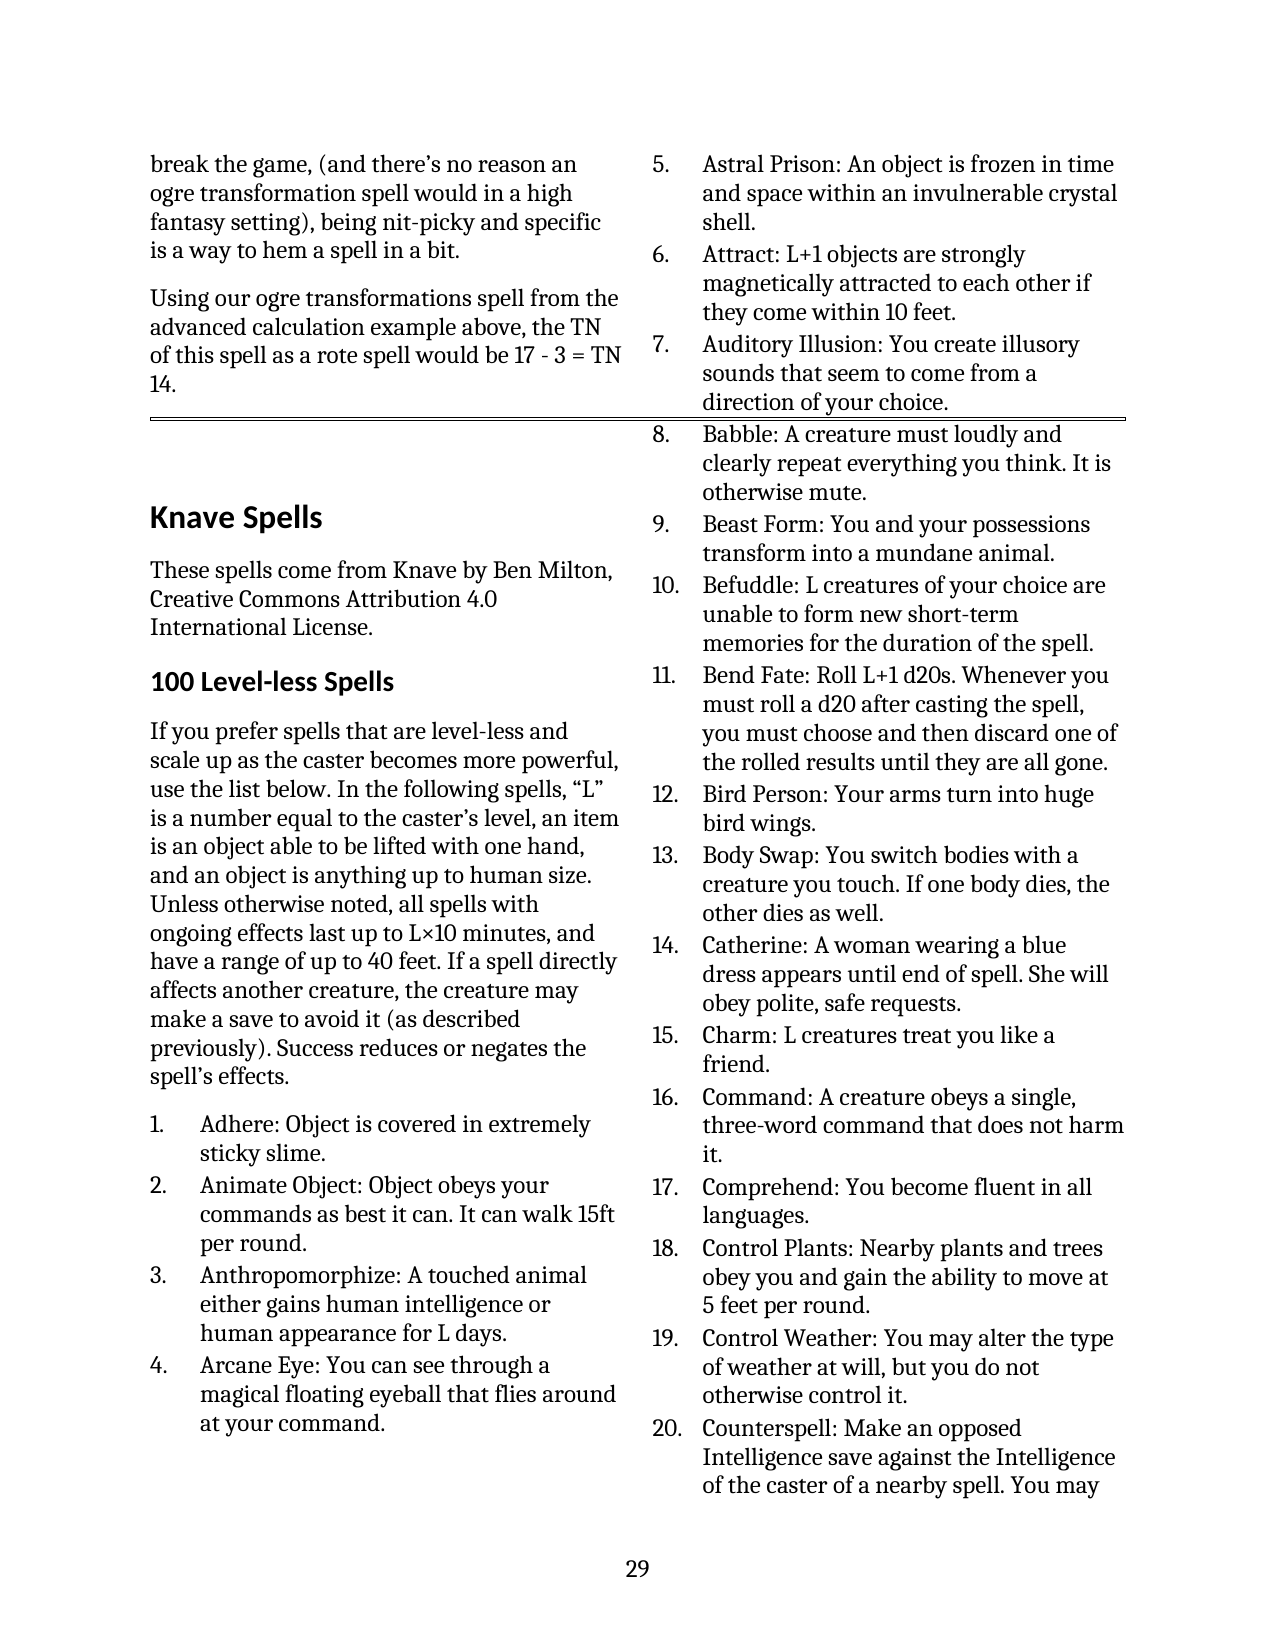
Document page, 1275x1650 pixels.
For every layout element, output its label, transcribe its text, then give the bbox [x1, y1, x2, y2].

list Counterspell: Make an opposed Intelligence save against the Intelligence of the caster of a nearby spell. You may [652, 1414, 1125, 1500]
text If you prefer spells that are level-less and scale up as the caster becomes more powerful, use the list below. In the following spells, “L” is a number equal to the caster’s level, an item is an object able to be lifted with one hand, and an object is anything up to human size. Unless otherwise noted, all spells with ongoing effects last up to L×10 minutes, and have a range of up to 40 feet. If a spell directly affects another creature, the creature may make a save to avoid it (as described previously). Success reduces or negates the spell’s effects. [150, 717, 622, 1091]
list Catherine: A woman wearing a blue dress appears until end of spell. She will obey polite, safe requests. [652, 931, 1125, 1017]
list Command: A creature obeys a single, three-word command that does not harm it. [652, 1082, 1125, 1169]
list Body Swap: You switch bodies with a creature you touch. If one body dies, the other dies as well. [652, 841, 1125, 927]
list Comprehend: You become fluent in all languages. [652, 1172, 1125, 1230]
subtitle Knave Spells [150, 496, 622, 537]
text These spells come from Knave by Ben Milton, Creative Commons Attribution 4.0 International License. [150, 556, 622, 642]
list Babble: A creature must loudly and clearly repeat everything you think. It is otherwise mute. [652, 421, 1125, 506]
list Auditory Illusion: You create illusory sounds that seem to come from a direction of your choice. [652, 330, 1125, 416]
text break the game, (and there’s no reason an ogre transformation spell would in a high fantasy setting), being nit-picky and specific is a way to hem a spell in a bit. [150, 150, 622, 265]
list Bend Fate: Roll L+1 d20s. Whenever you must roll a d20 after casting the spell, you must choose and then discard one of the rolled results until they are all gone. [652, 661, 1125, 776]
list Control Weather: You may alter the type of weather at will, but you do not otherwise control it. [652, 1324, 1125, 1410]
list Attract: L+1 objects are strongly magnetically attracted to each other if they come within 10 feet. [652, 240, 1125, 326]
text Using our ogre transformations spell from the advanced calculation example above, the TN of this spell as a rote spell would be 17 - 3 = TN 14. [150, 284, 622, 399]
list Beast Form: You and your possessions transform into a mundane animal. [652, 510, 1125, 567]
list Charm: L creatures treat you like a friend. [652, 1021, 1125, 1079]
subtitle 100 Level-less Spells [150, 663, 622, 698]
list Animate Object: Object obeys your commands as best it can. It can walk 15ft per round. [150, 1171, 622, 1257]
list Control Plants: Nearby plants and trees obey you and gain the ability to move at 5 feet per round. [652, 1234, 1125, 1320]
list Arcane Eye: You can see through a magical floating eyeball that flies around at your command. [150, 1351, 622, 1437]
list Anthropomorphize: A touched animal either gains human intelligence or human appearance for L days. [150, 1261, 622, 1347]
list Bird Person: Your arms turn into huge bird wings. [652, 780, 1125, 837]
list Befuddle: L creatures of your choice are unable to form new short-term memories for the duration of the spell. [652, 571, 1125, 657]
list Astral Prison: An object is frozen in time and space within an invulnerable crystal shell. [652, 150, 1125, 236]
list Adhere: Object is covered in extremely sticky slime. [150, 1110, 622, 1167]
